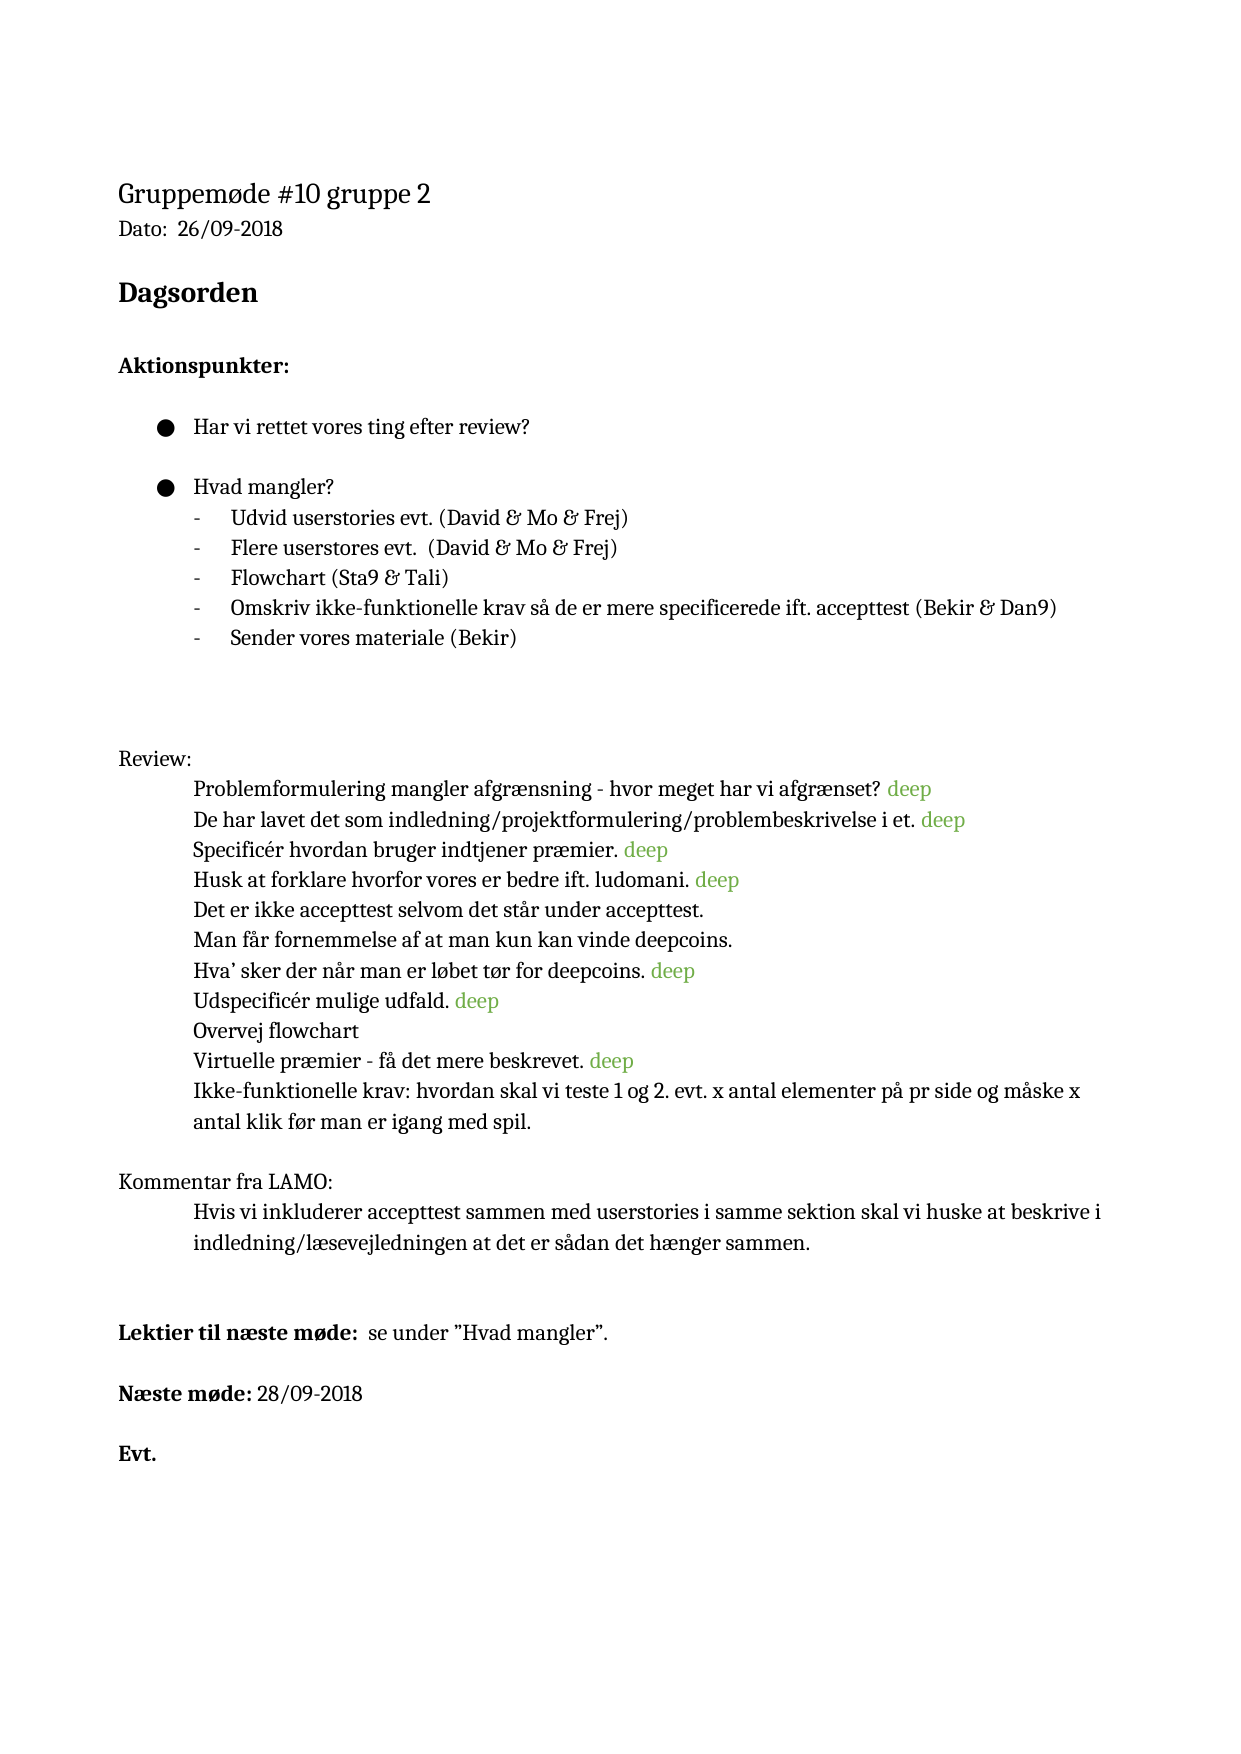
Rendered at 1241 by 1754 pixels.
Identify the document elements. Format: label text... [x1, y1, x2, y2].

text De har lavet det som indledning/projektformulering/problembeskrivelse i et. deep [193, 806, 1122, 833]
text Dato: 26/09-2018 [118, 216, 1122, 242]
text Specificér hvordan bruger indtjener præmier. deep [193, 837, 1122, 863]
list Sender vores materiale (Bekir) [193, 625, 1122, 651]
text Hvis vi inkluderer accepttest sammen med userstories i samme sektion skal vi huske at beskrive i indledning/læsevejledningen at det er sådan det hænger sammen. [193, 1199, 1122, 1256]
text Gruppemøde #10 gruppe 2 [118, 177, 1122, 211]
text Evt. [118, 1441, 1122, 1467]
text Kommentar fra LAMO: [118, 1169, 1122, 1195]
text Ikke-funktionelle krav: hvordan skal vi teste 1 og 2. evt. x antal elementer på pr side og måske x antal klik før man er igang med spil. [193, 1078, 1122, 1135]
list Udvid userstories evt. (David & Mo & Frej) [193, 504, 1122, 531]
text Udspecificér mulige udfald. deep [193, 988, 1122, 1014]
text Aktionspunkter: [118, 353, 1122, 379]
list Flere userstores evt. (David & Mo & Frej) [193, 534, 1122, 561]
text Dagsorden [118, 276, 1122, 310]
text Det er ikke accepttest selvom det står under accepttest. [193, 897, 1122, 923]
text Man får fornemmelse af at man kun kan vinde deepcoins. [193, 927, 1122, 953]
list Flowchart (Sta9 & Tali) [193, 565, 1122, 591]
list Omskriv ikke-funktionelle krav så de er mere specificerede ift. accepttest (Bekir & Dan9) [193, 595, 1122, 621]
text Husk at forklare hvorfor vores er bedre ift. ludomani. deep [193, 867, 1122, 893]
text Lektier til næste møde: se under ”Hvad mangler”. [118, 1320, 1122, 1346]
text Overvej flowchart [193, 1018, 1122, 1044]
text Hva’ sker der når man er løbet tør for deepcoins. deep [193, 957, 1122, 984]
list Hvad mangler? [156, 474, 1122, 500]
text Review: [118, 746, 1122, 772]
text Problemformulering mangler afgrænsning - hvor meget har vi afgrænset? deep [193, 776, 1122, 802]
text Næste møde: 28/09-2018 [118, 1380, 1122, 1407]
list Har vi rettet vores ting efter review? [156, 414, 1122, 440]
text Virtuelle præmier - få det mere beskrevet. deep [193, 1048, 1122, 1074]
